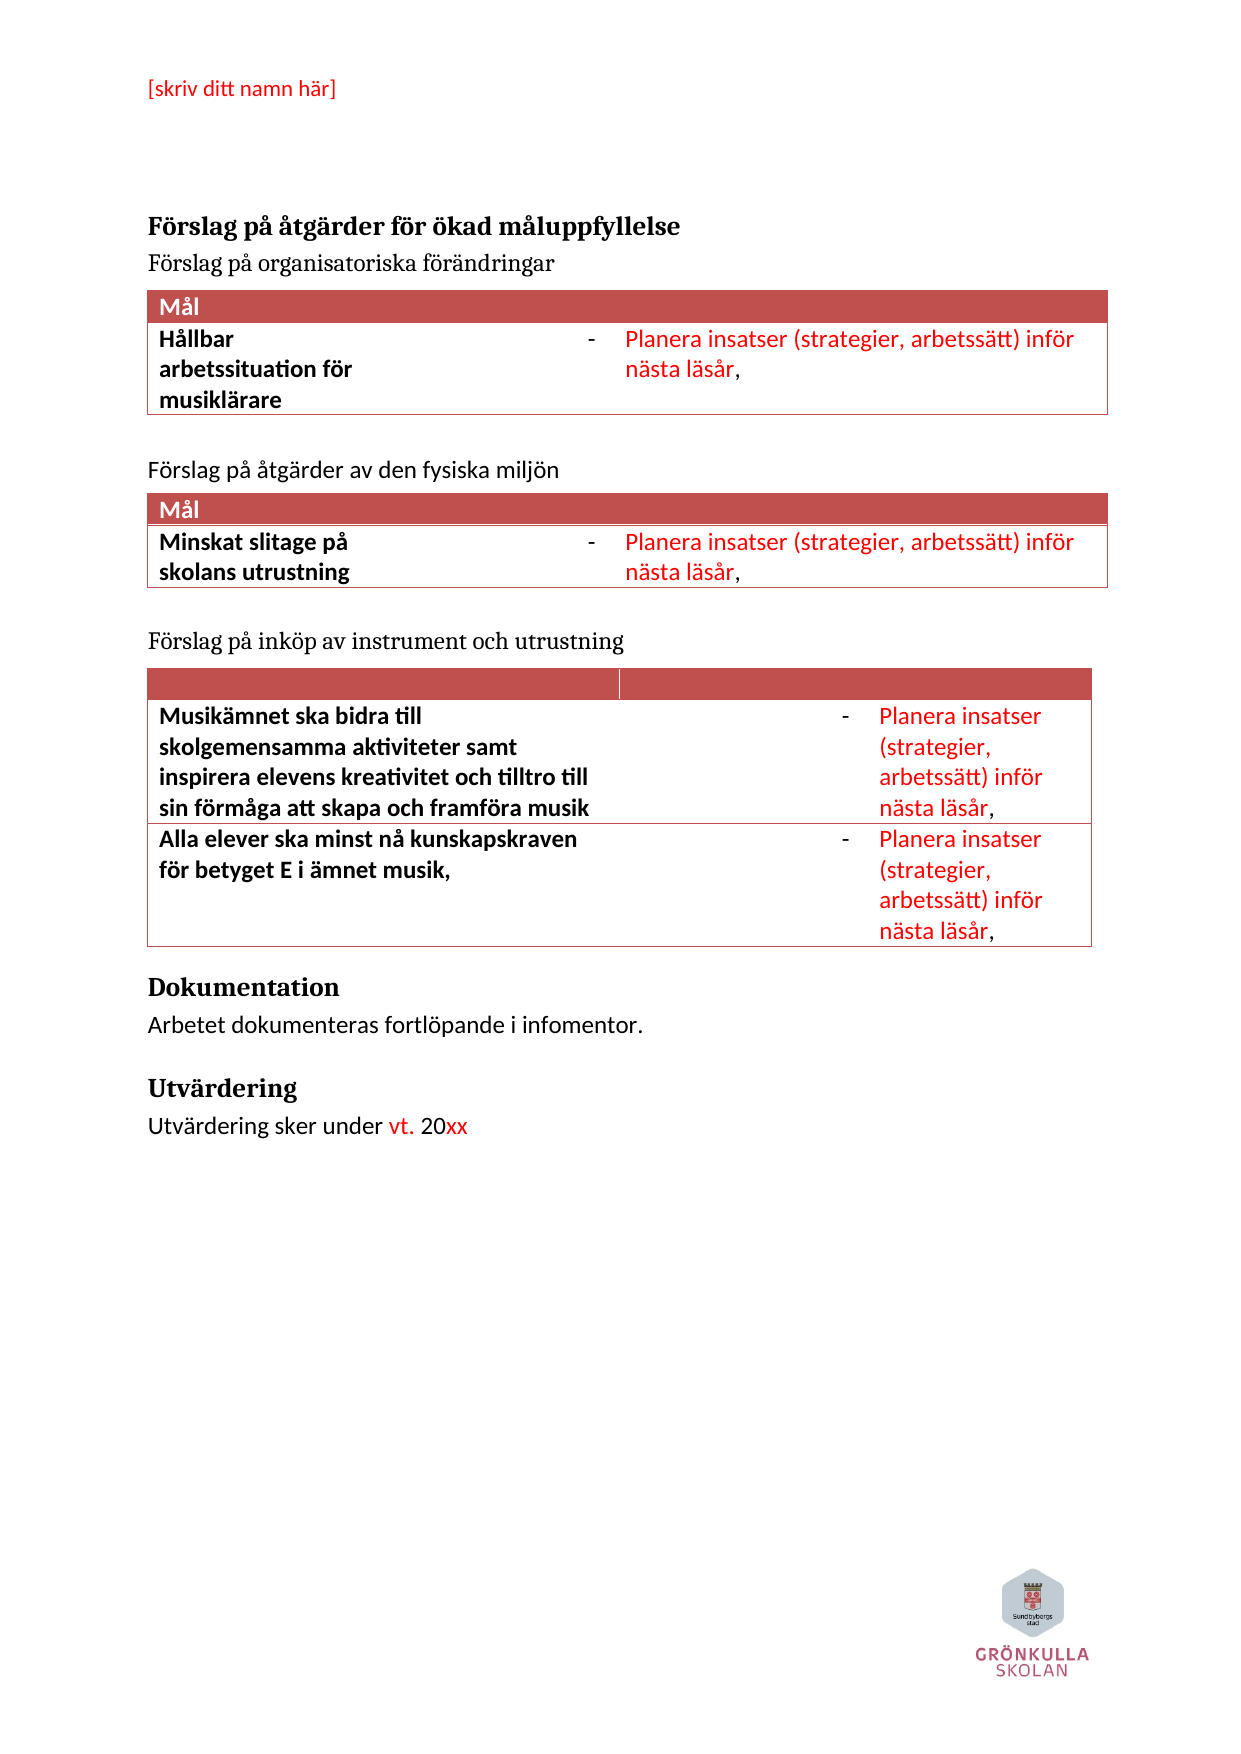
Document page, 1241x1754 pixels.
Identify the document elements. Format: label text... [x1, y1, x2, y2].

subtitle Förslag på åtgärder för ökad måluppfyllelse [148, 211, 1093, 243]
table_header [148, 669, 619, 699]
table_cell Hållbar arbetssituation för musiklärare [148, 323, 366, 414]
table_header [366, 494, 1107, 524]
text Utvärdering sker under vt. 20xx [148, 1110, 1093, 1141]
subtitle Utvärdering [148, 1073, 1093, 1104]
table_header [366, 291, 1107, 322]
text Arbetet dokumenteras fortlöpande i infomentor. [148, 1009, 1093, 1039]
table_header Mål [148, 494, 366, 524]
table_cell Musikämnet ska bidra till skolgemensamma aktiviteter samt inspirera elevens kreativitet och tilltro till sin förmåga att skapa och framföra musik [148, 700, 619, 822]
subtitle Dokumentation [148, 972, 1093, 1003]
text Förslag på åtgärder av den fysiska miljön [148, 454, 1093, 485]
table_header Mål [148, 291, 366, 322]
text Förslag på organisatoriska förändringar [148, 249, 1093, 278]
table_cell Planera insatser (strategier, arbetssätt) inför nästa läsår, [620, 700, 1091, 822]
table_cell Minskat slitage på skolans utrustning [148, 526, 366, 587]
table_header [620, 669, 1091, 699]
table_cell Alla elever ska minst nå kunskapskraven för betyget E i ämnet musik, [148, 824, 619, 946]
table_cell Planera insatser (strategier, arbetssätt) inför nästa läsår, [366, 323, 1107, 414]
table_cell Planera insatser (strategier, arbetssätt) inför nästa läsår, [366, 526, 1107, 587]
text Förslag på inköp av instrument och utrustning [148, 627, 1093, 655]
table_cell Planera insatser (strategier, arbetssätt) inför nästa läsår, [620, 824, 1091, 946]
